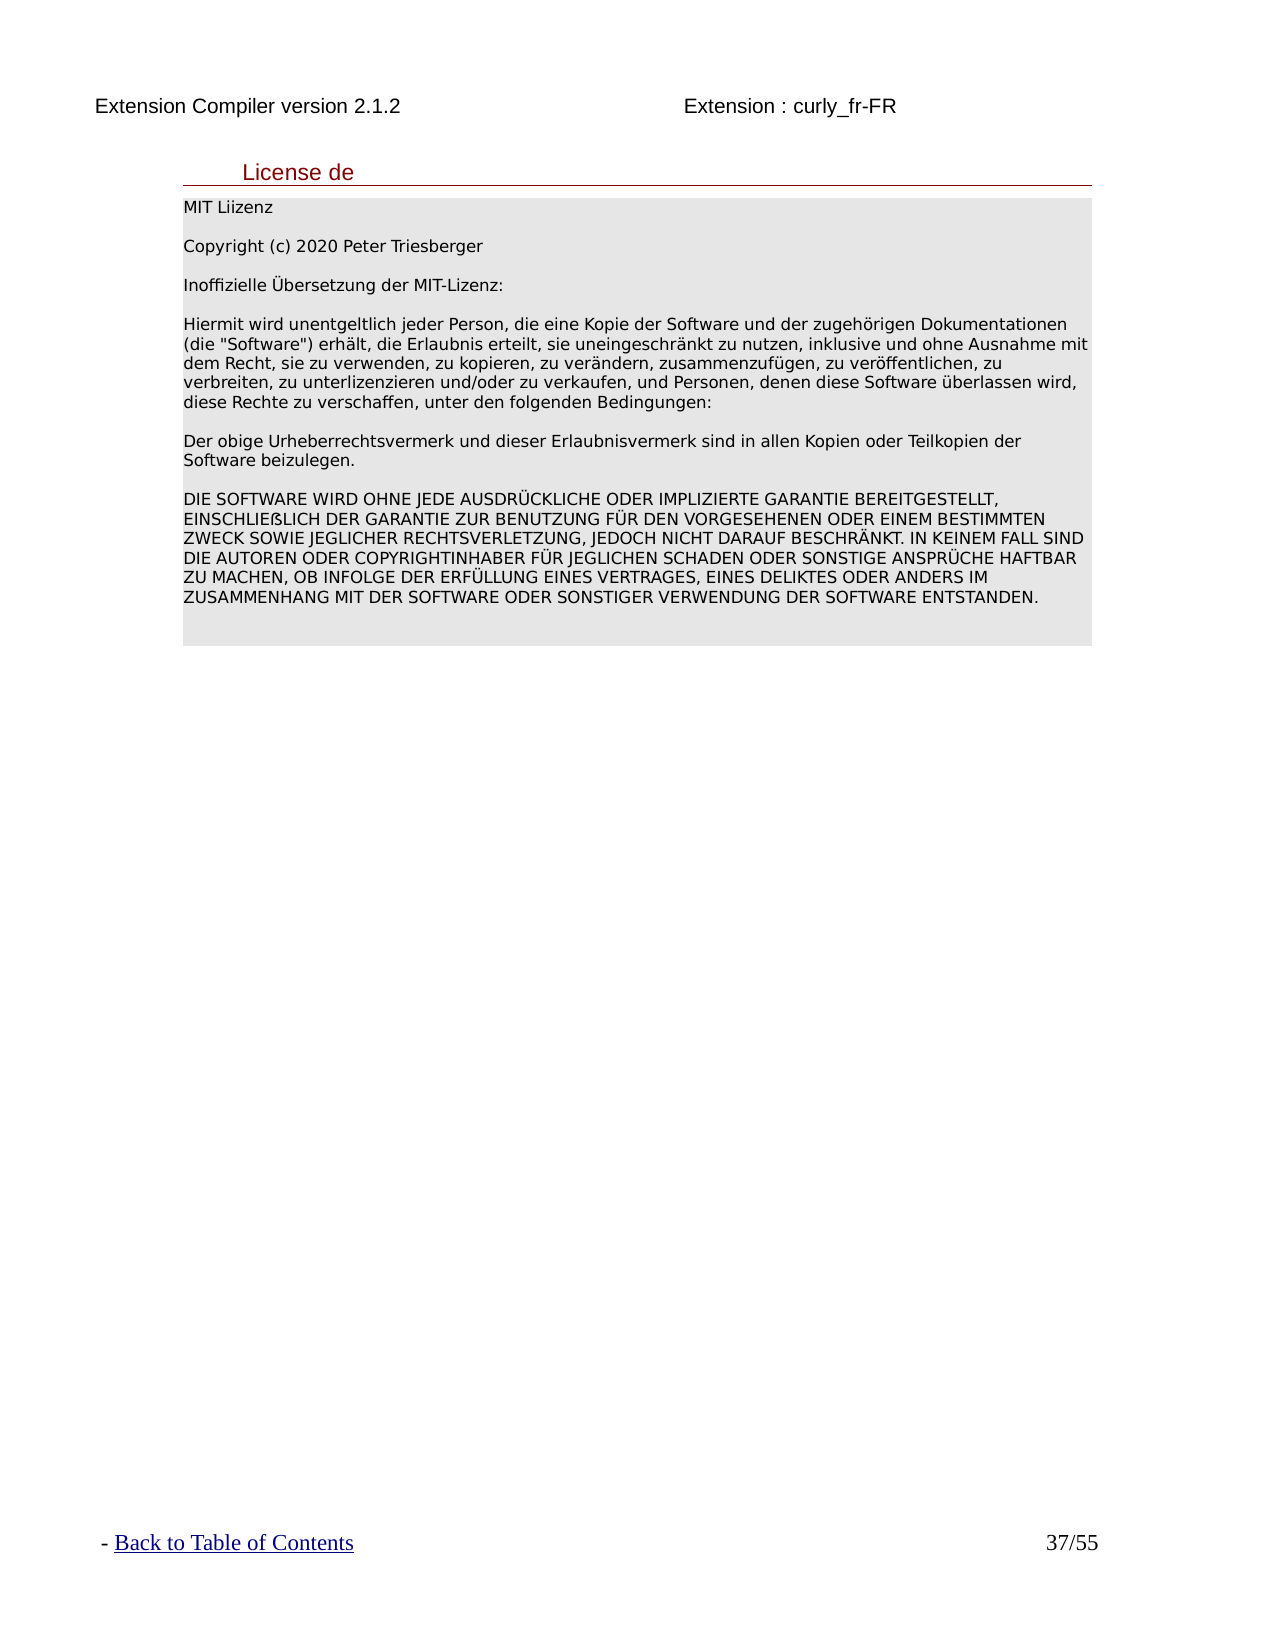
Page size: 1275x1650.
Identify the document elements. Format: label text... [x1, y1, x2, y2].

text Copyright (c) 2020 Peter Triesberger [183, 237, 1092, 257]
text MIT Liizenz [183, 198, 1092, 218]
text License de [183, 159, 1092, 185]
text DIE SOFTWARE WIRD OHNE JEDE AUSDRÜCKLICHE ODER IMPLIZIERTE GARANTIE BEREITGESTELLT, EINSCHLIEẞLICH DER GARANTIE ZUR BENUTZUNG FÜR DEN VORGESEHENEN ODER EINEM BESTIMMTEN ZWECK SOWIE JEGLICHER RECHTSVERLETZUNG, JEDOCH NICHT DARAUF BESCHRÄNKT. IN KEINEM FALL SIND DIE AUTOREN ODER COPYRIGHTINHABER FÜR JEGLICHEN SCHADEN ODER SONSTIGE ANSPRÜCHE HAFTBAR ZU MACHEN, OB INFOLGE DER ERFÜLLUNG EINES VERTRAGES, EINES DELIKTES ODER ANDERS IM ZUSAMMENHANG MIT DER SOFTWARE ODER SONSTIGER VERWENDUNG DER SOFTWARE ENTSTANDEN. [183, 490, 1092, 607]
text Inoffizielle Übersetzung der MIT-Lizenz: [183, 276, 1092, 296]
text Der obige Urheberrechtsvermerk und dieser Erlaubnisvermerk sind in allen Kopien oder Teilkopien der Software beizulegen. [183, 432, 1092, 471]
text Hiermit wird unentgeltlich jeder Person, die eine Kopie der Software und der zugehörigen Dokumentationen (die "Software") erhält, die Erlaubnis erteilt, sie uneingeschränkt zu nutzen, inklusive und ohne Ausnahme mit dem Recht, sie zu verwenden, zu kopieren, zu verändern, zusammenzufügen, zu veröffentlichen, zu verbreiten, zu unterlizenzieren und/oder zu verkaufen, und Personen, denen diese Software überlassen wird, diese Rechte zu verschaffen, unter den folgenden Bedingungen: [183, 315, 1092, 412]
